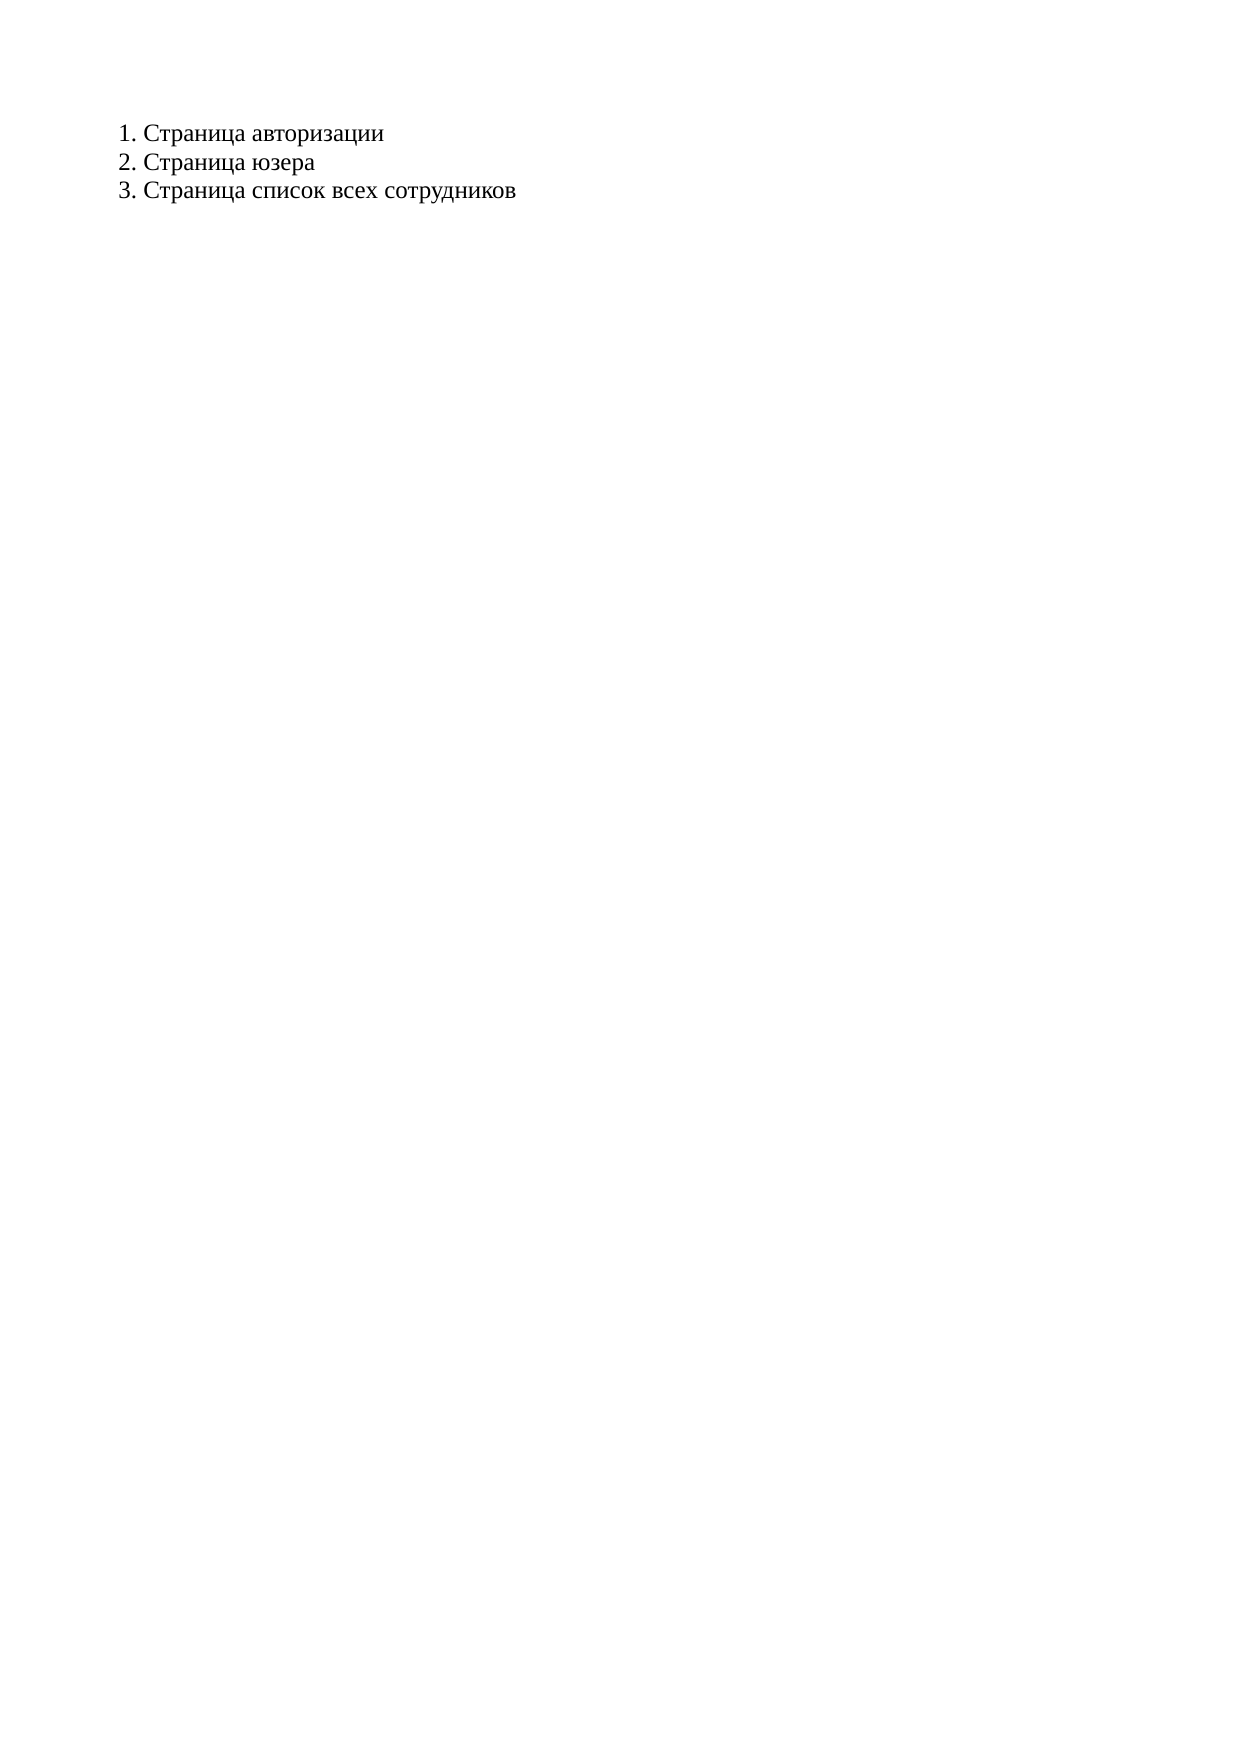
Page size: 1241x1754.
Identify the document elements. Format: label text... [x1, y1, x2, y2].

text 1. Страница авторизации [118, 118, 1122, 147]
text 2. Страница юзера [118, 147, 1122, 176]
text 3. Страница список всех сотрудников [118, 176, 1122, 204]
